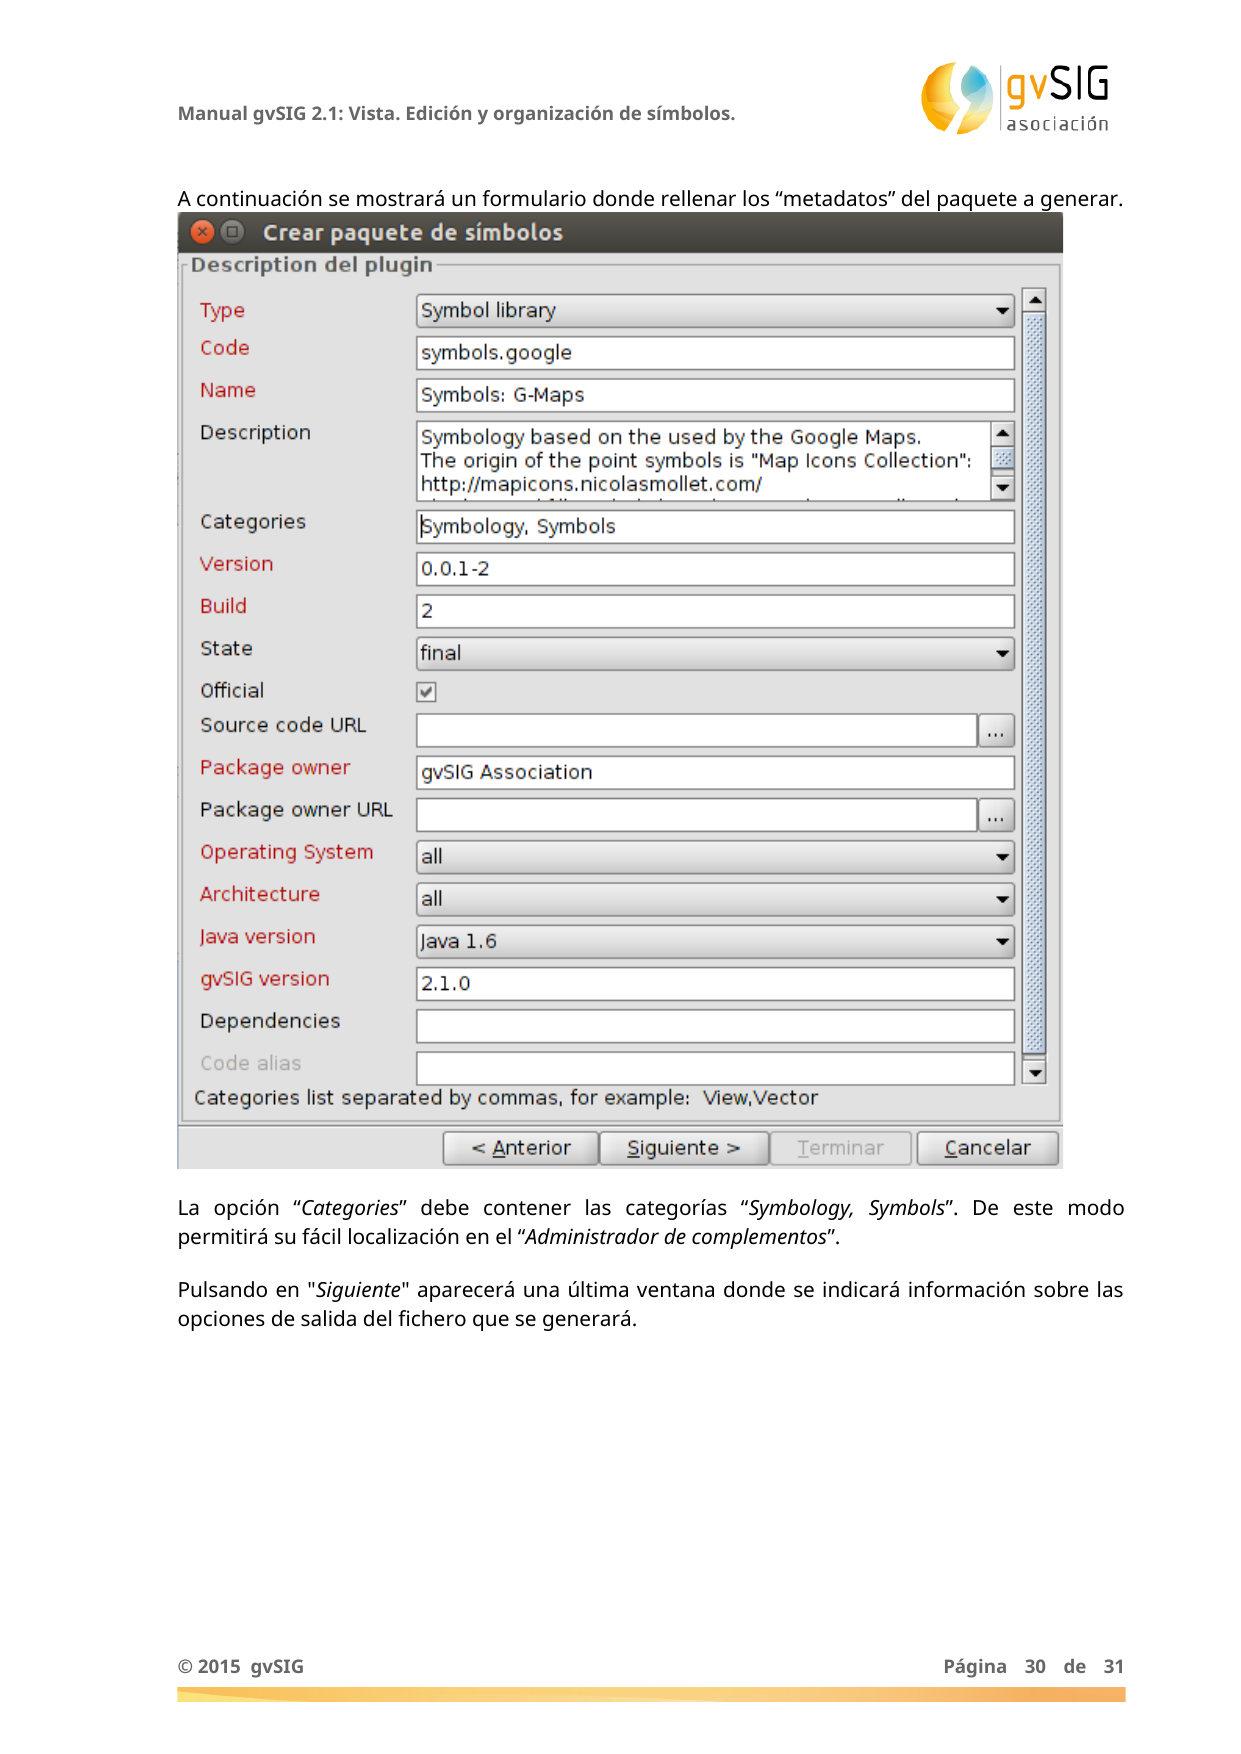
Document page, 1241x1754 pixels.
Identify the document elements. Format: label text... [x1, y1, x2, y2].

picture [177, 1687, 1126, 1702]
picture [902, 47, 1122, 148]
picture [177, 212, 1064, 1169]
text A continuación se mostrará un formulario donde rellenar los “metadatos” del paquete a generar. [177, 184, 1125, 1168]
text Pulsando en "Siguiente" aparecerá una última ventana donde se indicará información sobre las opciones de salida del fichero que se generará. [177, 1275, 1125, 1332]
text La opción “Categories” debe contener las categorías “Symbology, Symbols”. De este modo permitirá su fácil localización en el “Administrador de complementos”. [177, 1193, 1125, 1250]
